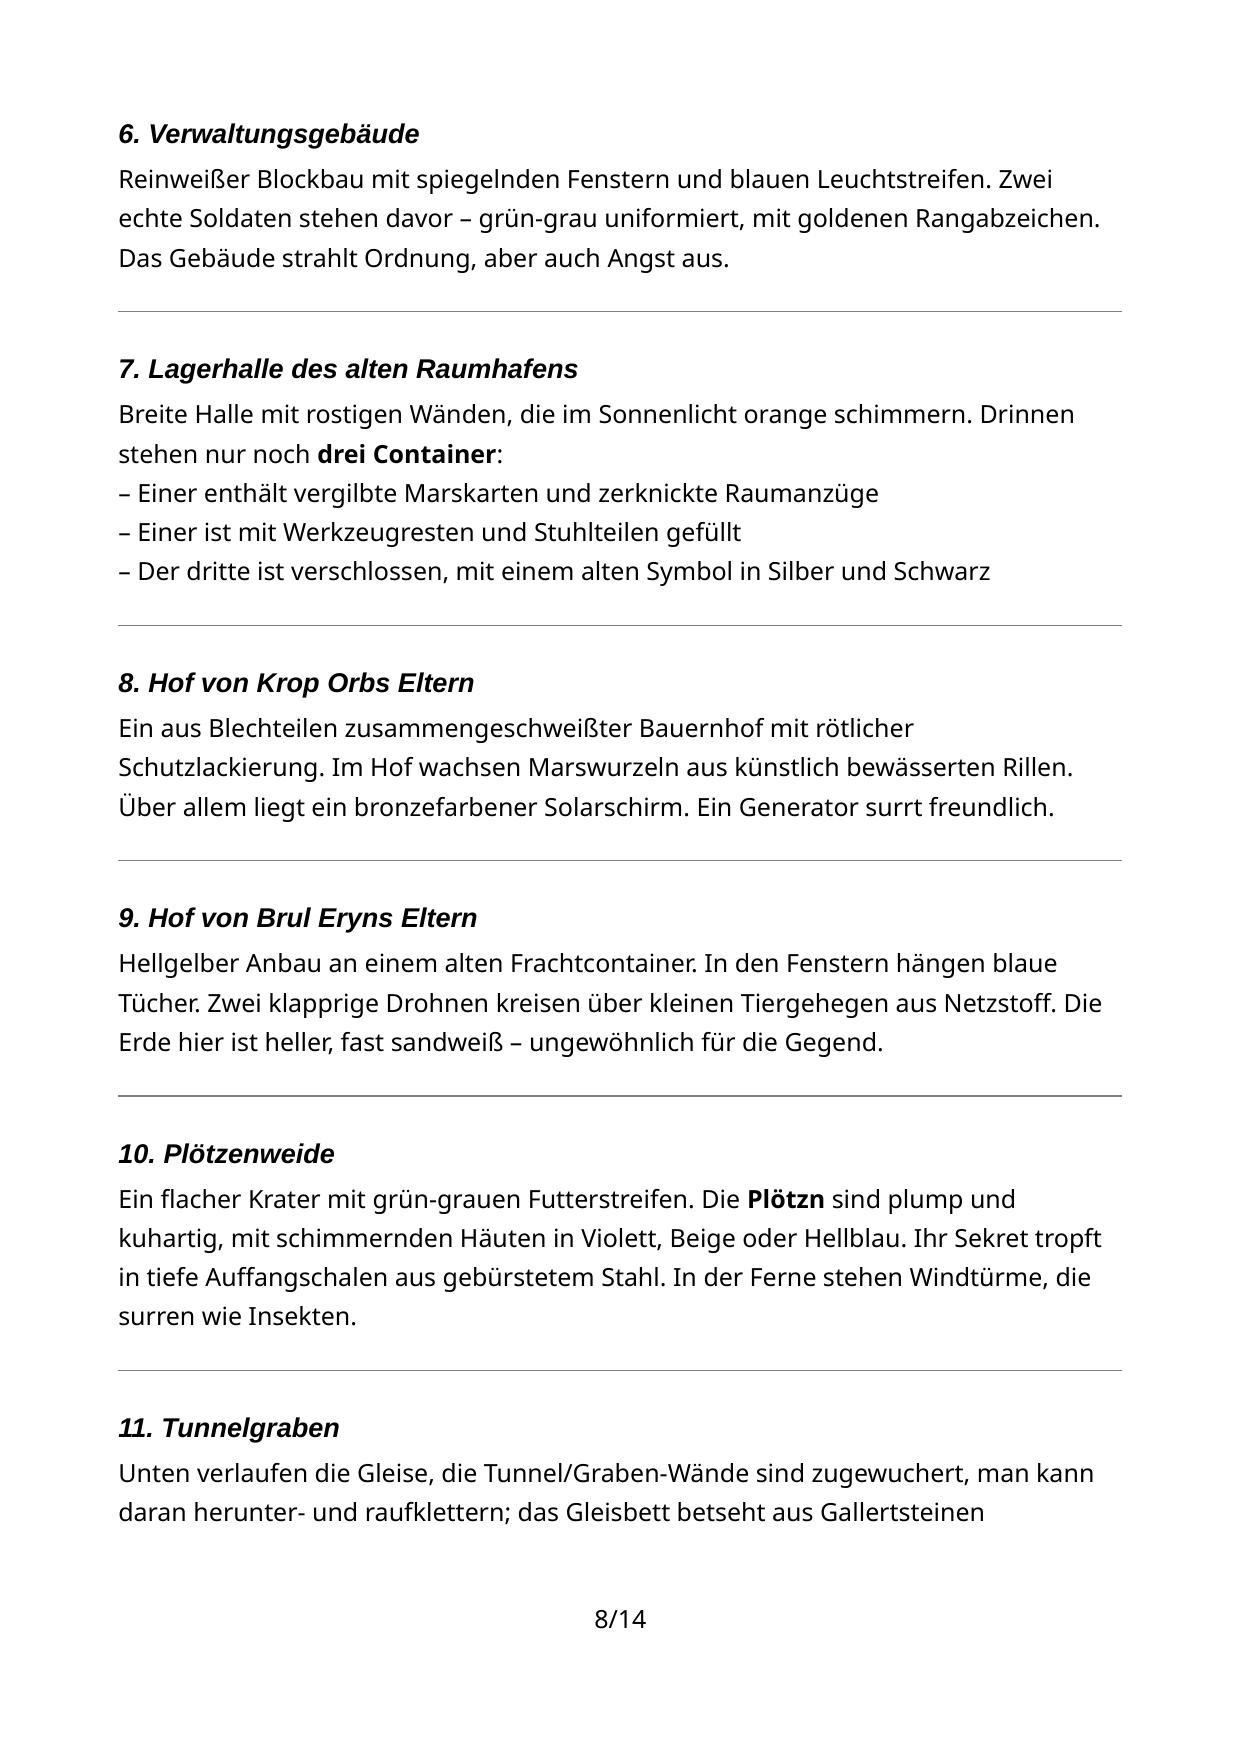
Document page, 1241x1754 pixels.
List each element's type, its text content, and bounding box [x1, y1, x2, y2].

text Ein aus Blechteilen zusammengeschweißter Bauernhof mit rötlicher Schutzlackierung. Im Hof wachsen Marswurzeln aus künstlich bewässerten Rillen. Über allem liegt ein bronzefarbener Solarschirm. Ein Generator surrt freundlich. [118, 711, 1122, 823]
subtitle 9. Hof von Brul Eryns Eltern [118, 902, 1122, 934]
subtitle 7. Lagerhalle des alten Raumhafens [118, 353, 1122, 385]
text Unten verlaufen die Gleise, die Tunnel/Graben-Wände sind zugewuchert, man kann daran herunter- und raufklettern; das Gleisbett betseht aus Gallertsteinen [118, 1456, 1122, 1529]
text Ein flacher Krater mit grün-grauen Futterstreifen. Die Plötzn sind plump und kuhartig, mit schimmernden Häuten in Violett, Beige oder Hellblau. Ihr Sekret tropft in tiefe Auffangschalen aus gebürstetem Stahl. In der Ferne stehen Windtürme, die surren wie Insekten. [118, 1181, 1122, 1333]
text Breite Halle mit rostigen Wänden, die im Sonnenlicht orange schimmern. Drinnen stehen nur noch drei Container: – Einer enthält vergilbte Marskarten und zerknickte Raumanzüge – Einer ist mit Werkzeugresten und Stuhlteilen gefüllt – Der dritte ist verschlossen, mit einem alten Symbol in Silber und Schwarz [118, 397, 1122, 588]
text Hellgelber Anbau an einem alten Frachtcontainer. In den Fenstern hängen blaue Tücher. Zwei klapprige Drohnen kreisen über kleinen Tiergehegen aus Netzstoff. Die Erde hier ist heller, fast sandweiß – ungewöhnlich für die Gegend. [118, 946, 1122, 1058]
subtitle 10. Plötzenweide [118, 1138, 1122, 1169]
subtitle 11. Tunnelgraben [118, 1412, 1122, 1443]
subtitle 6. Verwaltungsgebäude [118, 118, 1122, 149]
subtitle 8. Hof von Krop Orbs Eltern [118, 667, 1122, 698]
text Reinweißer Blockbau mit spiegelnden Fenstern und blauen Leuchtstreifen. Zwei echte Soldaten stehen davor – grün-grau uniformiert, mit goldenen Rangabzeichen. Das Gebäude strahlt Ordnung, aber auch Angst aus. [118, 162, 1122, 274]
